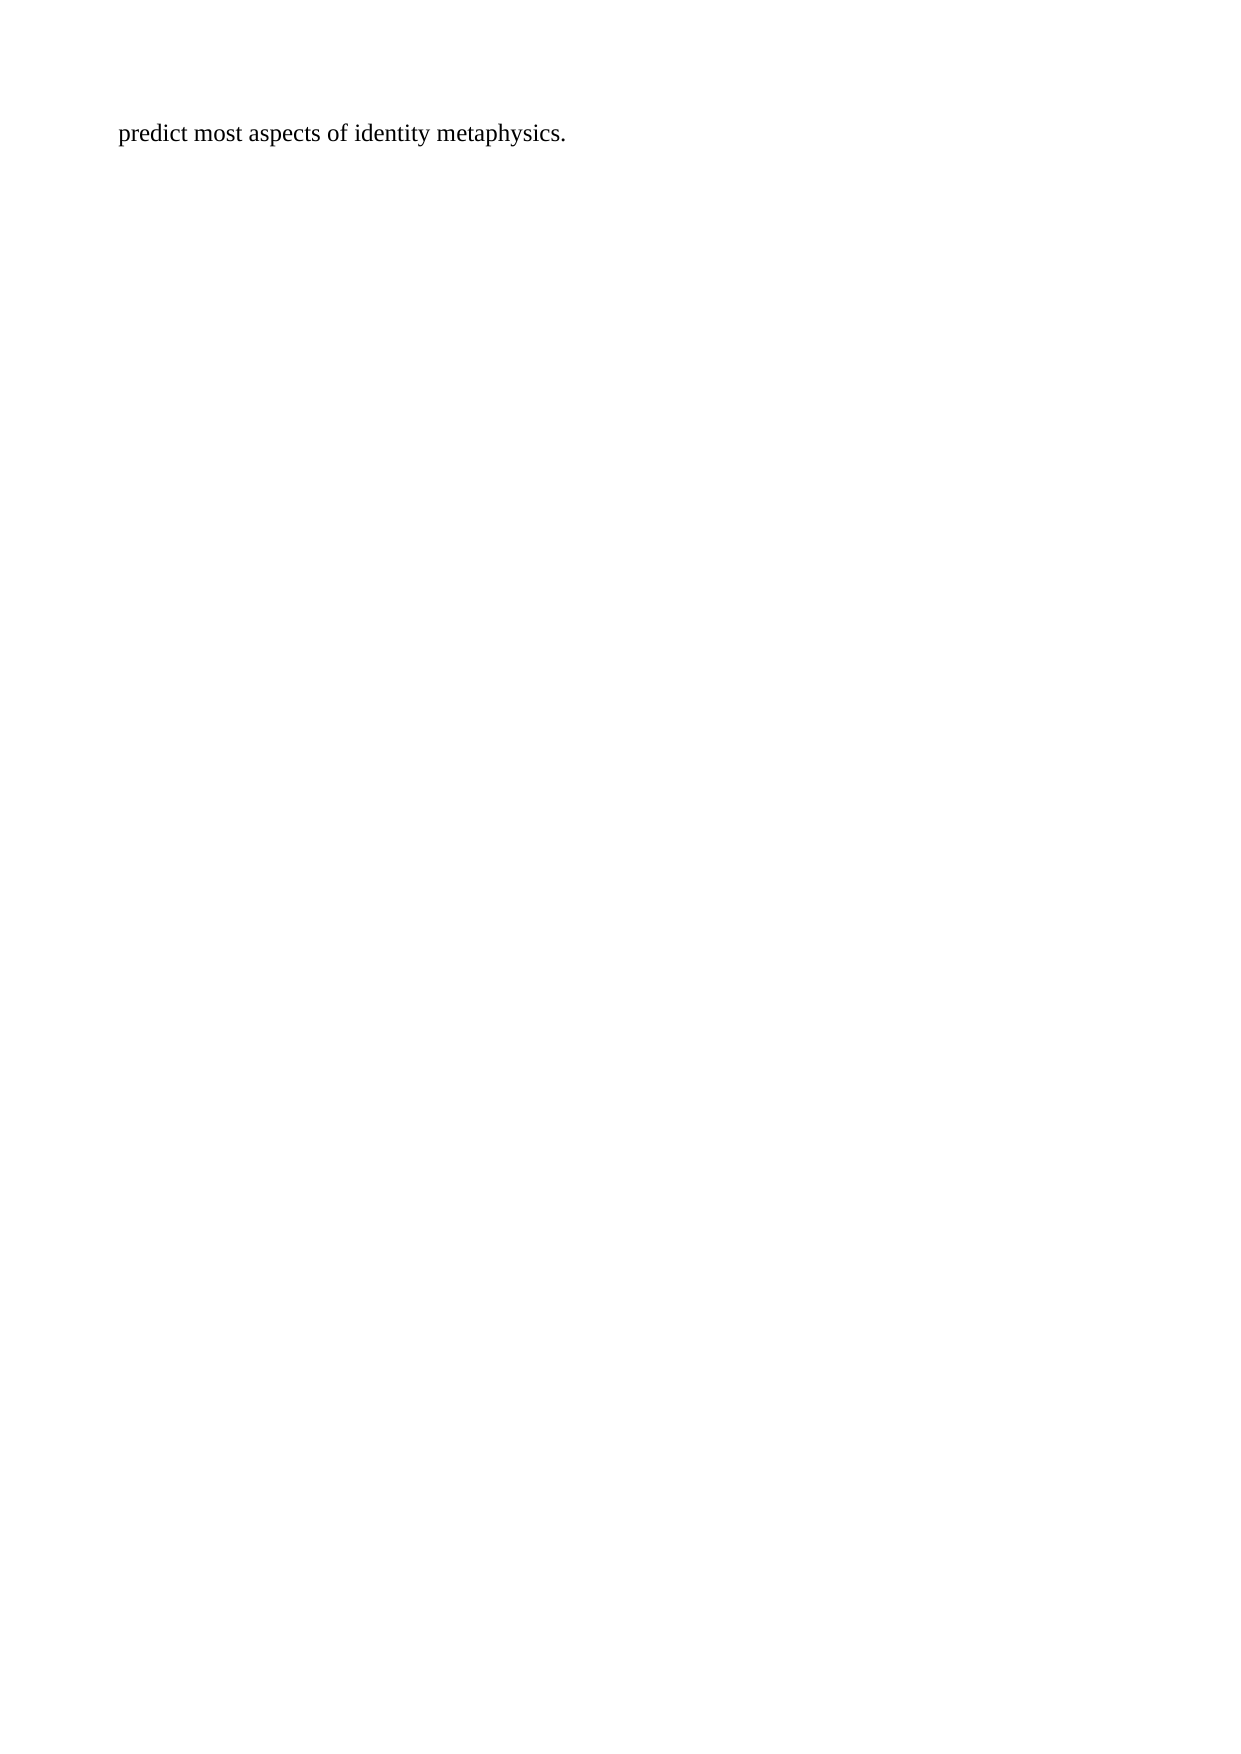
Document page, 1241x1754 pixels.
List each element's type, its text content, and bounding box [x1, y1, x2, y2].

text predict most aspects of identity metaphysics. [118, 118, 1122, 176]
